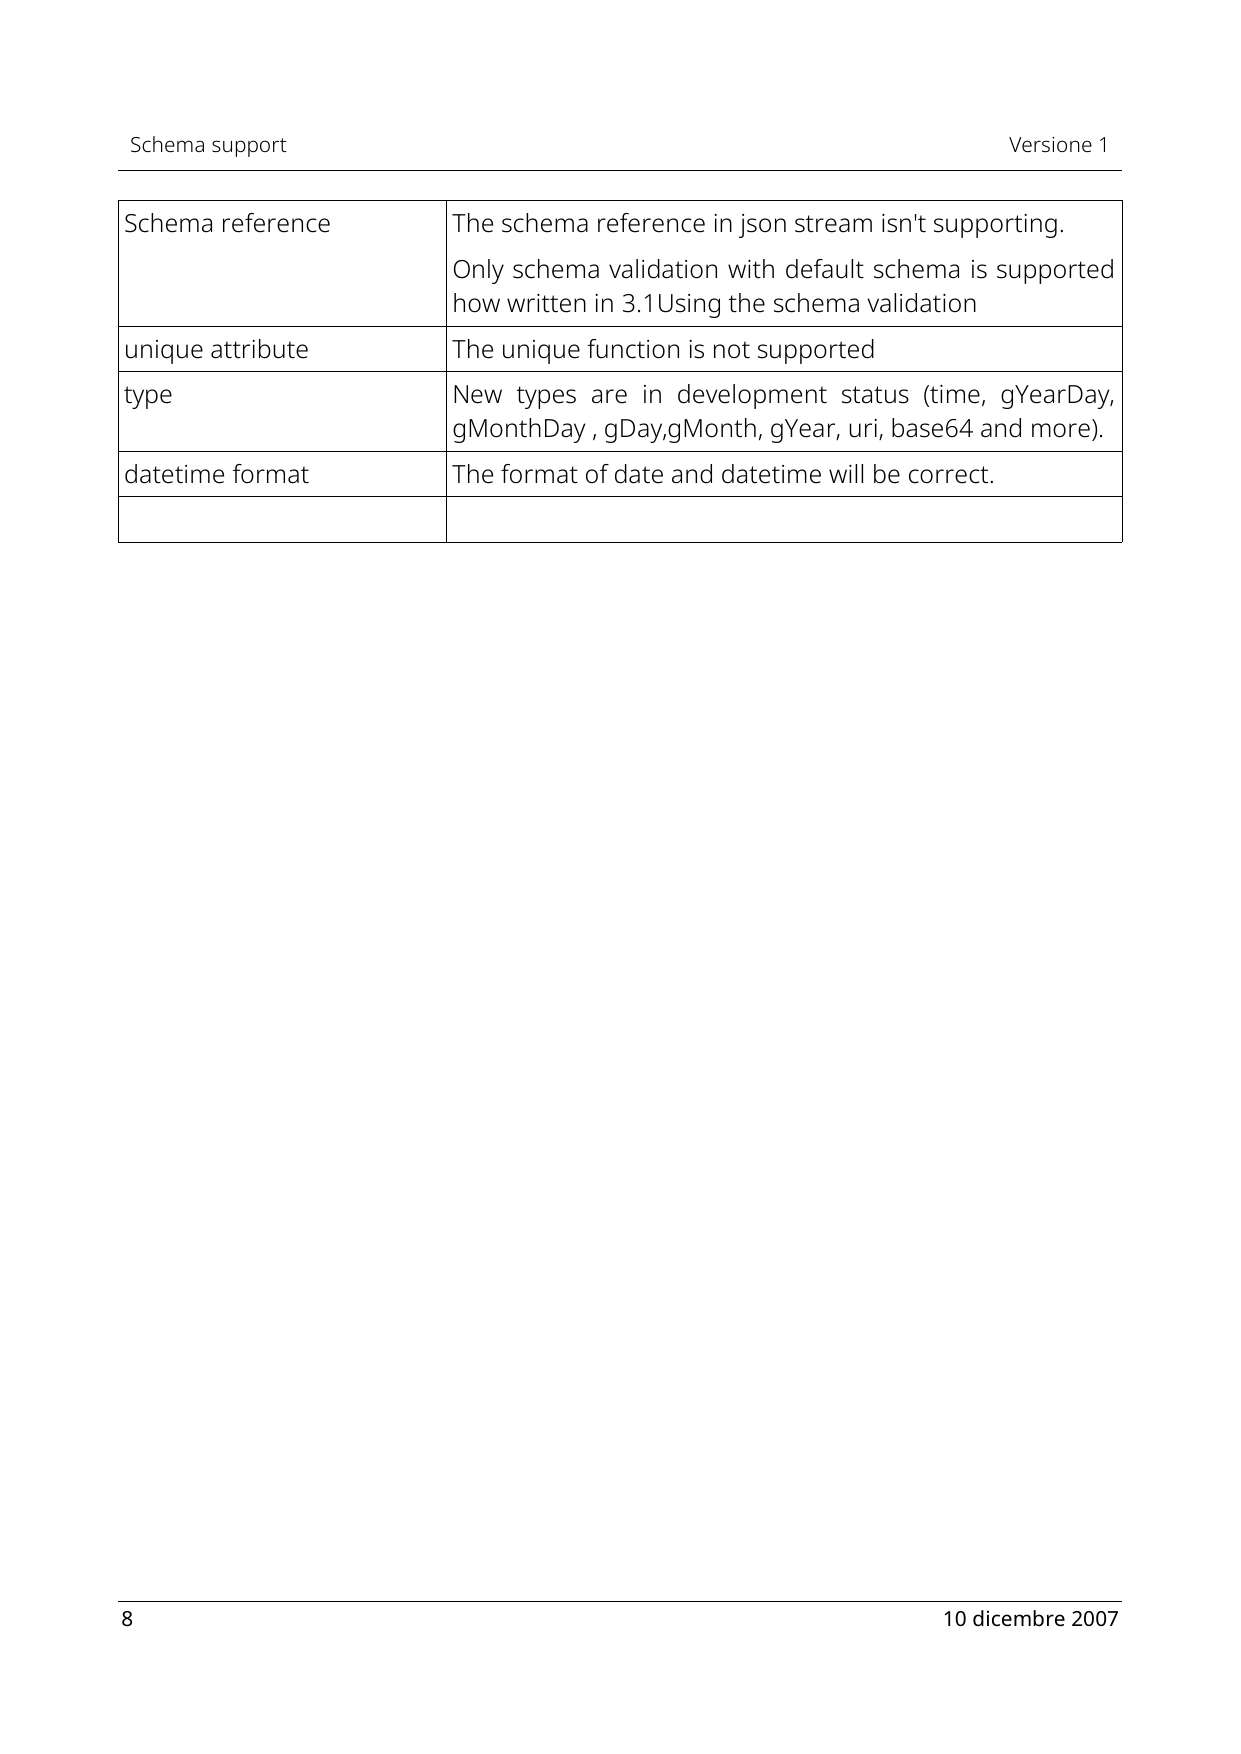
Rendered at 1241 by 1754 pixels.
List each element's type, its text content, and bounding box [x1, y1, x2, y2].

table_cell [119, 497, 446, 542]
table_cell The format of date and datetime will be correct. [447, 452, 1122, 496]
table_cell [447, 497, 1122, 542]
table_header The schema reference in json stream isn't supporting. Only schema validation with default schema is supported how written in 3.1Using the schema validation [447, 201, 1122, 326]
table_cell The unique function is not supported [447, 327, 1122, 371]
table_cell unique attribute [119, 327, 446, 371]
table_cell datetime format [119, 452, 446, 496]
table_header Schema reference [119, 201, 446, 326]
table_cell type [119, 372, 446, 451]
table_cell New types are in development status (time, gYearDay, gMonthDay , gDay,gMonth, gYear, uri, base64 and more). [447, 372, 1122, 451]
